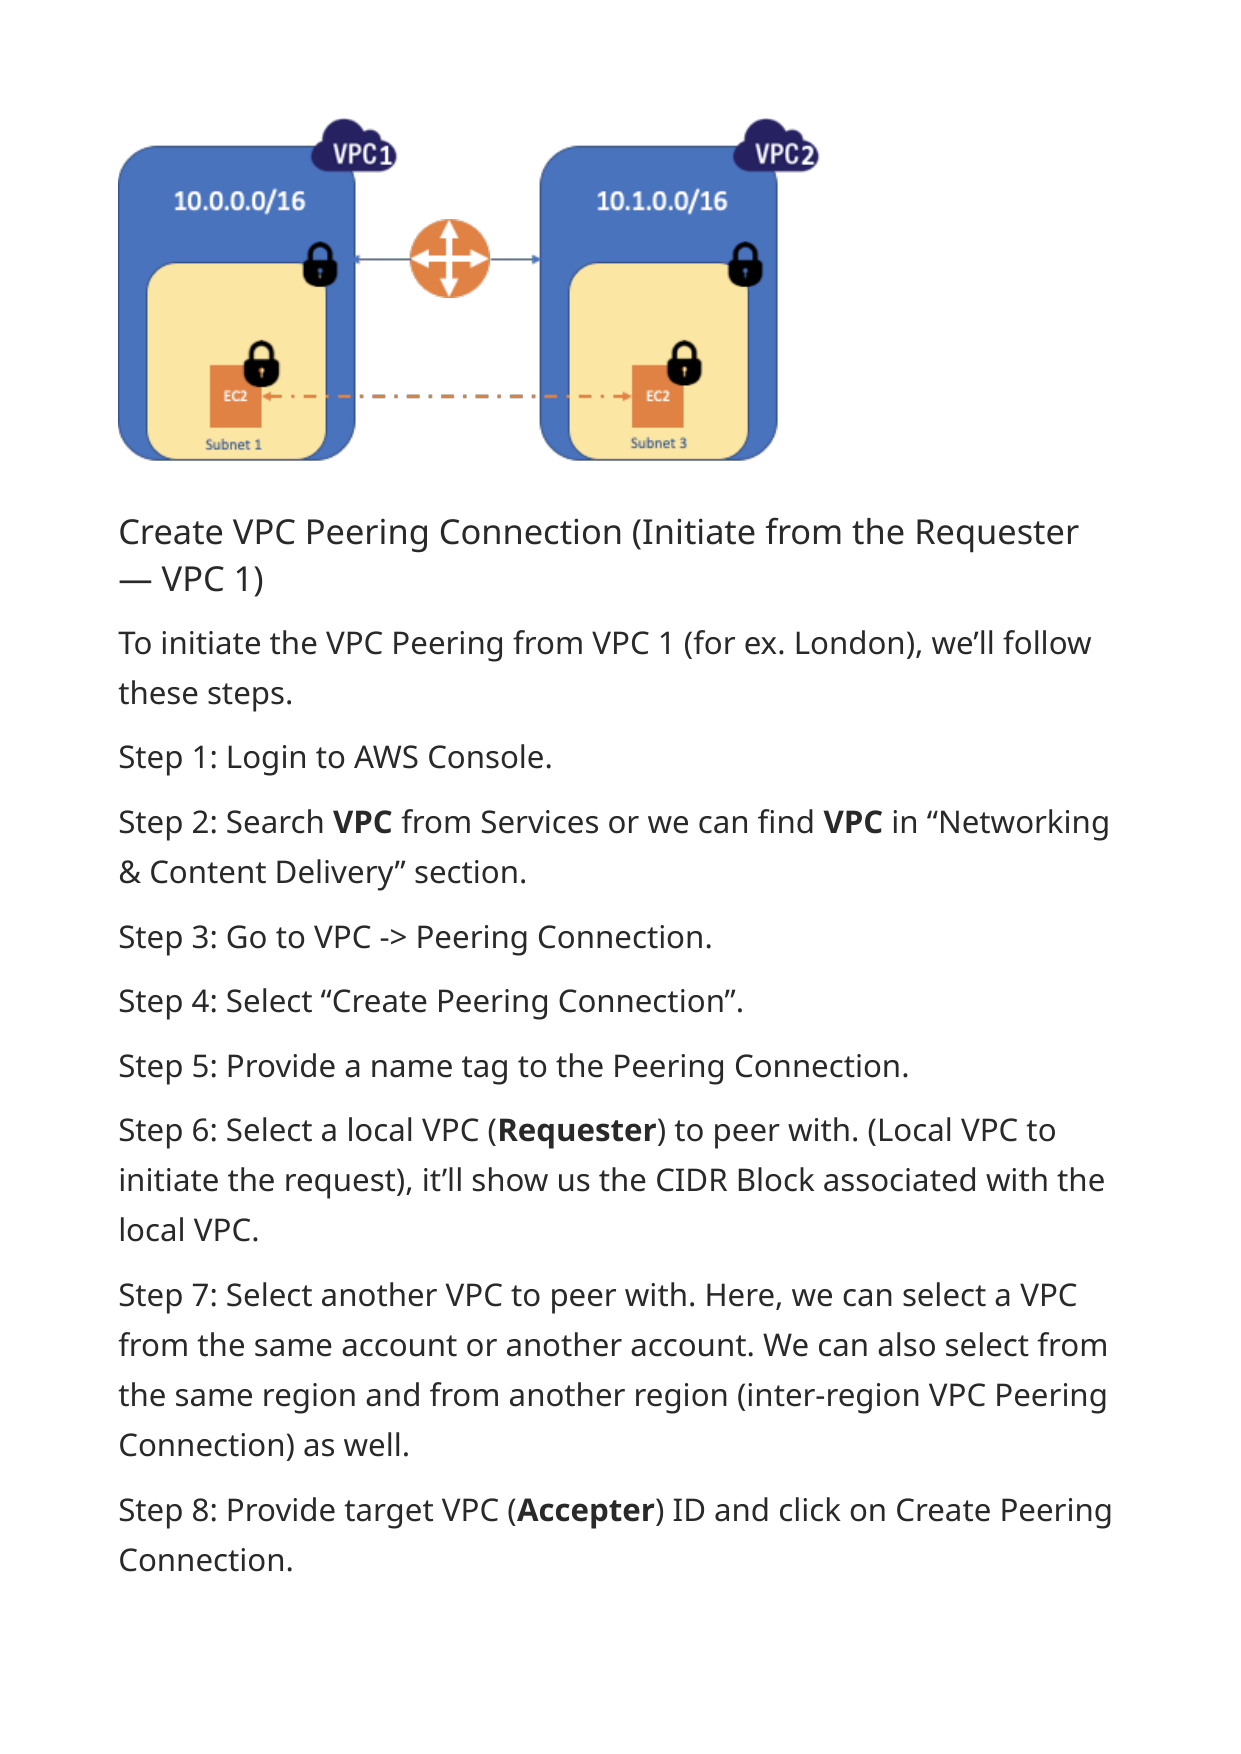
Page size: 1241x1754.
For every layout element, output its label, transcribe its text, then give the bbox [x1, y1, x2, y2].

text Step 8: Provide target VPC (Accepter) ID and click on Create Peering Connection. [118, 1480, 1122, 1580]
text Step 7: Select another VPC to peer with. Here, we can select a VPC from the same account or another account. We can also select from the same region and from another region (inter-region VPC Peering Connection) as well. [118, 1266, 1122, 1466]
text Step 3: Go to VPC -> Peering Connection. [118, 907, 1122, 957]
text To initiate the VPC Peering from VPC 1 (for ex. London), we’ll follow these steps. [118, 613, 1122, 713]
text Step 4: Select “Create Peering Connection”. [118, 972, 1122, 1022]
text Step 2: Search VPC from Services or we can find VPC in “Networking & Content Delivery” section. [118, 793, 1122, 893]
text Step 5: Provide a name tag to the Peering Connection. [118, 1036, 1122, 1086]
text Step 1: Login to AWS Console. [118, 728, 1122, 778]
subtitle Create VPC Peering Connection (Initiate from the Requester — VPC 1) [118, 507, 1122, 601]
text Step 6: Select a local VPC (Requester) to peer with. (Local VPC to initiate the request), it’ll show us the CIDR Block associated with the local VPC. [118, 1101, 1122, 1251]
picture [118, 118, 834, 464]
